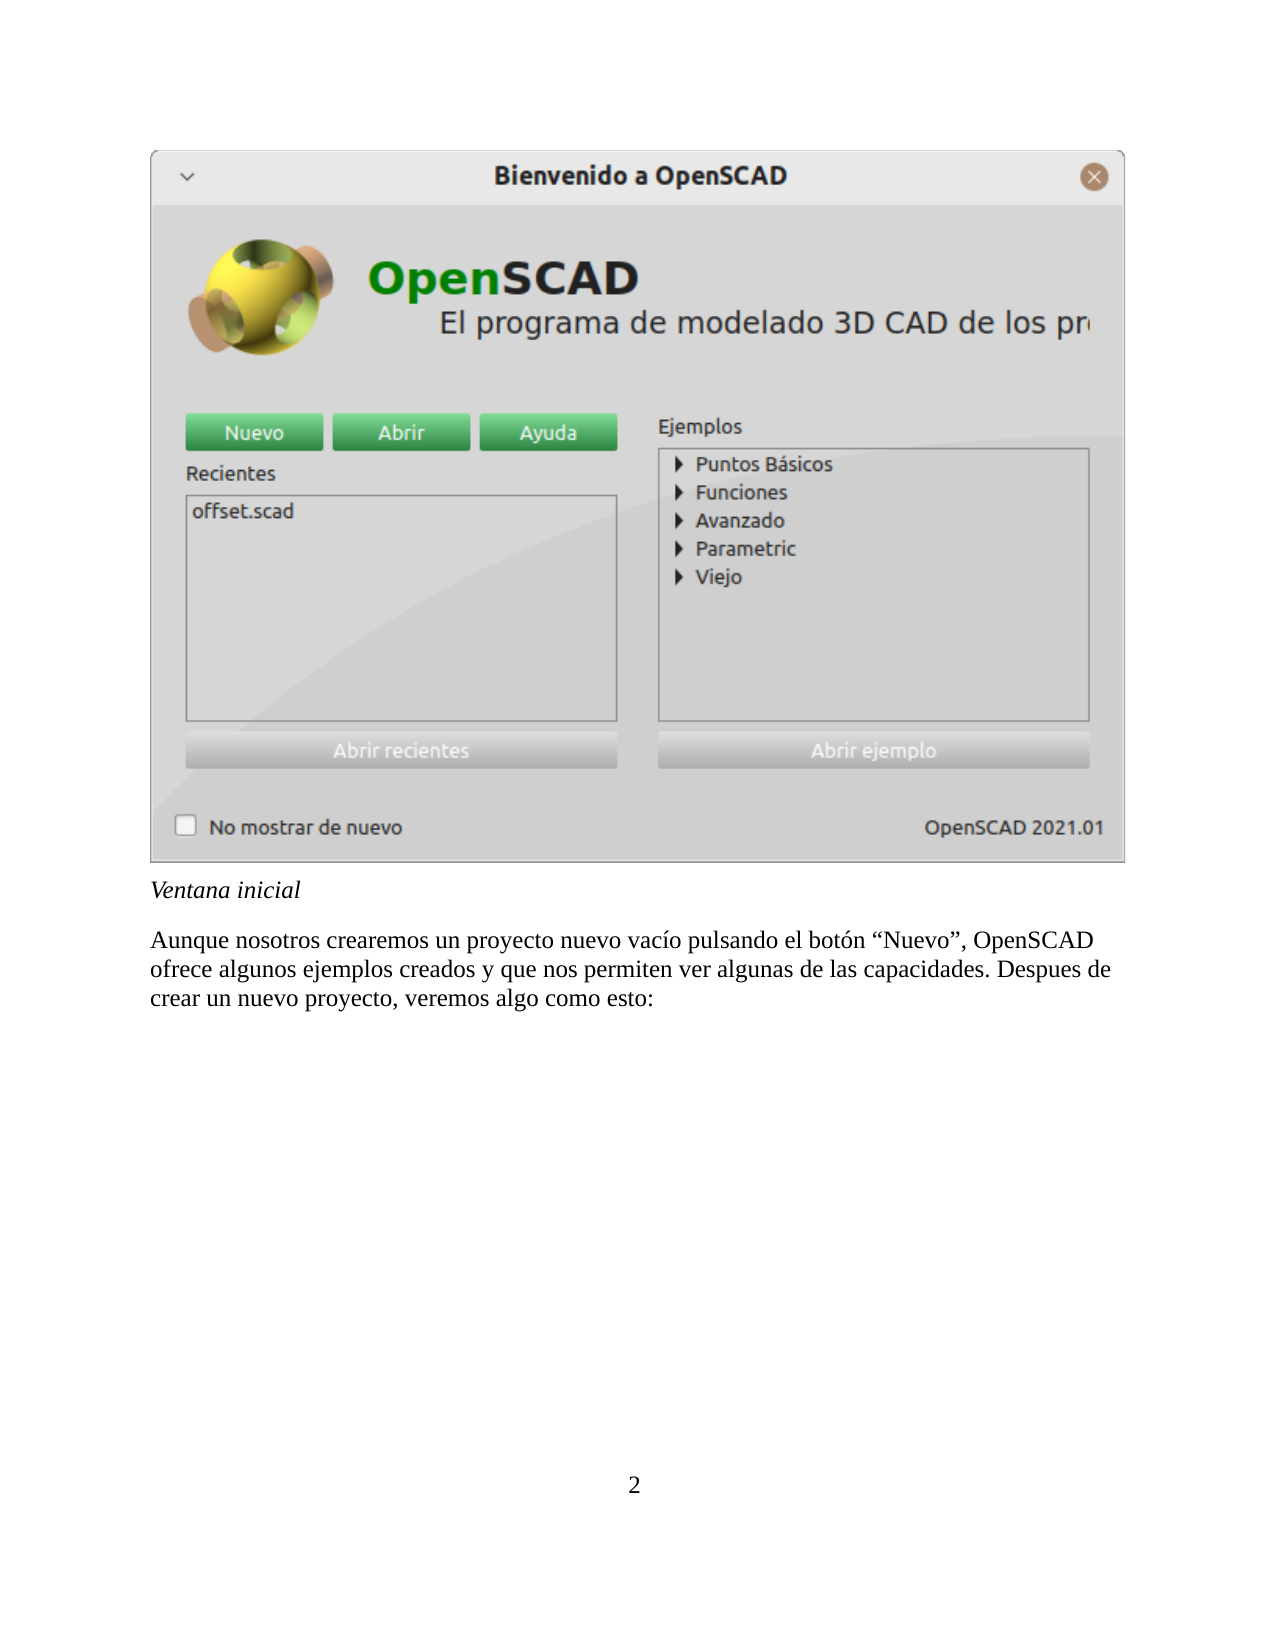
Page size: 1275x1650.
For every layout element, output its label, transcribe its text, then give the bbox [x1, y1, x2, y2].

text Aunque nosotros crearemos un proyecto nuevo vacío pulsando el botón “Nuevo”, OpenSCAD ofrece algunos ejemplos creados y que nos permiten ver algunas de las capacidades. Despues de crear un nuevo proyecto, veremos algo como esto: [150, 925, 1125, 1011]
picture [150, 150, 1125, 863]
text Ventana inicial [150, 875, 1125, 904]
